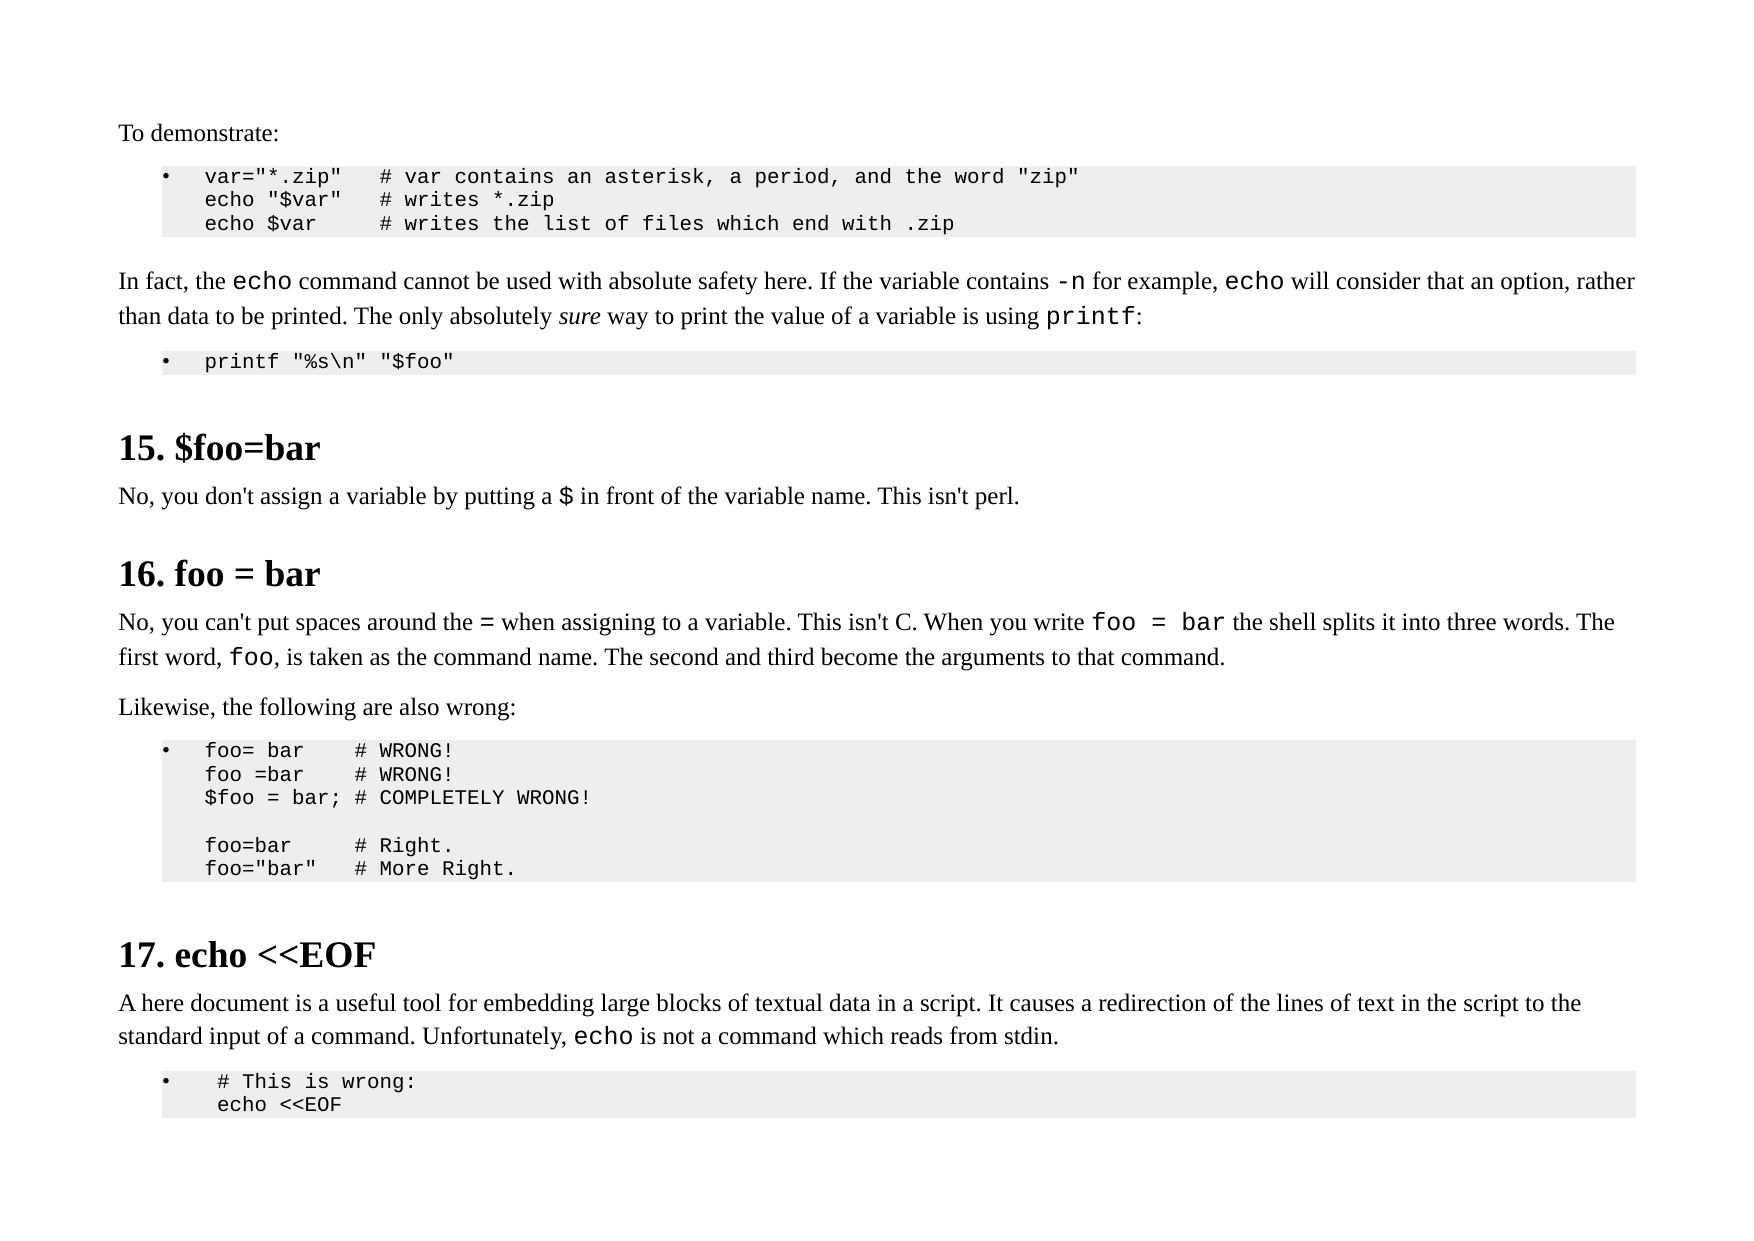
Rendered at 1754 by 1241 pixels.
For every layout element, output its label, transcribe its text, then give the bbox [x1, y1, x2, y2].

subtitle 15. $foo=bar [118, 425, 1636, 468]
list printf "%s\n" "$foo" [162, 351, 1636, 375]
list foo=bar # Right. [162, 834, 1636, 858]
text No, you can't put spaces around the = when assigning to a variable. This isn't C. When you write foo = bar the shell splits it into three words. The first word, foo, is taken as the command name. The second and third become the arguments to that command. [118, 607, 1636, 673]
list var="*.zip" # var contains an asterisk, a period, and the word "zip" [162, 166, 1636, 189]
list echo <<EOF [162, 1094, 1636, 1118]
list echo "$var" # writes *.zip [162, 189, 1636, 213]
text A here document is a useful tool for embedding large blocks of textual data in a script. It causes a redirection of the lines of text in the script to the standard input of a command. Unfortunately, echo is not a command which reads from stdin. [118, 988, 1636, 1052]
list $foo = bar; # COMPLETELY WRONG! [162, 787, 1636, 811]
text No, you don't assign a variable by putting a $ in front of the variable name. This isn't perl. [118, 481, 1636, 512]
list echo $var # writes the list of files which end with .zip [162, 213, 1636, 237]
list foo="bar" # More Right. [162, 858, 1636, 882]
list # This is wrong: [162, 1071, 1636, 1094]
subtitle 16. foo = bar [118, 552, 1636, 595]
text In fact, the echo command cannot be used with absolute safety here. If the variable contains -n for example, echo will consider that an option, rather than data to be printed. The only absolutely sure way to print the value of a variable is using printf: [118, 266, 1636, 332]
text Likewise, the following are also wrong: [118, 692, 1636, 721]
list foo =bar # WRONG! [162, 764, 1636, 787]
list foo= bar # WRONG! [162, 740, 1636, 764]
subtitle 17. echo <<EOF [118, 932, 1636, 975]
text To demonstrate: [118, 118, 1636, 147]
